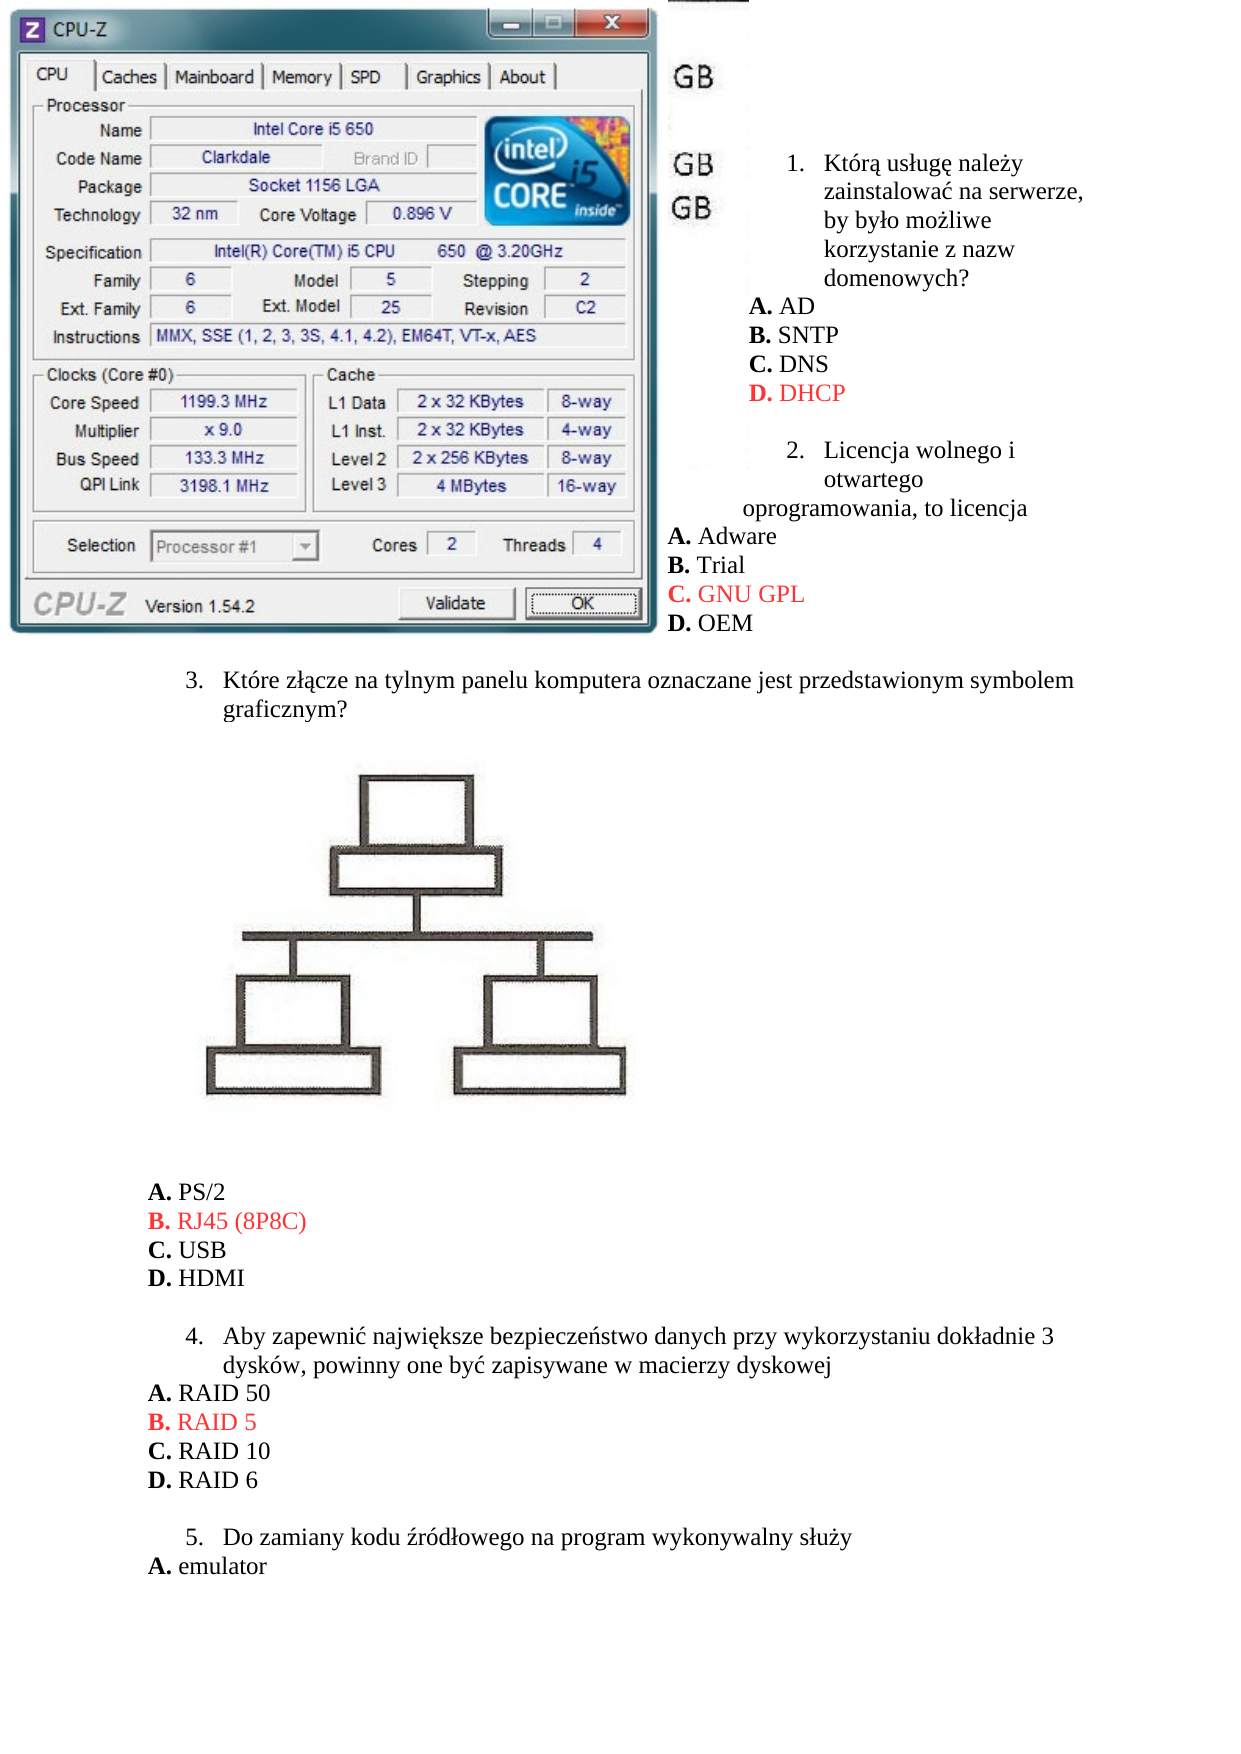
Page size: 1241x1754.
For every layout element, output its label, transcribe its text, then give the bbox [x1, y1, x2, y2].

list Aby zapewnić największe bezpieczeństwo danych przy wykorzystaniu dokładnie 3 dysków, powinny one być zapisywane w macierzy dyskowej [185, 1321, 1093, 1378]
text C. DNS [749, 349, 1093, 378]
text A. emulator [148, 1551, 1093, 1580]
text D. OEM [668, 608, 1093, 636]
text D. HDMI [148, 1263, 1093, 1292]
picture [0, 0, 749, 644]
text B. SNTP [749, 320, 1093, 349]
text C. GNU GPL [668, 579, 1093, 608]
text C. RAID 10 [148, 1436, 1093, 1465]
list Do zamiany kodu źródłowego na program wykonywalny służy [185, 1522, 1093, 1551]
list Które złącze na tylnym panelu komputera oznaczane jest przedstawionym symbolem graficznym? [185, 665, 1093, 723]
text A. RAID 50 [148, 1378, 1093, 1407]
text D. DHCP [749, 378, 1093, 406]
text A. AD [749, 291, 1093, 320]
text B. RAID 5 [148, 1407, 1093, 1436]
text A. Adware [668, 521, 1093, 550]
picture [147, 722, 670, 1154]
text B. Trial [668, 550, 1093, 579]
text D. RAID 6 [148, 1465, 1093, 1493]
text C. USB [148, 1235, 1093, 1263]
list Którą usługę należy zainstalować na serwerze, by było możliwe korzystanie z nazw domenowych? [749, 148, 1093, 291]
text A. PS/2 [148, 1177, 1093, 1206]
list Licencja wolnego i otwartego oprogramowania, to licencja [668, 435, 1093, 521]
text B. RJ45 (8P8C) [148, 1206, 1093, 1235]
